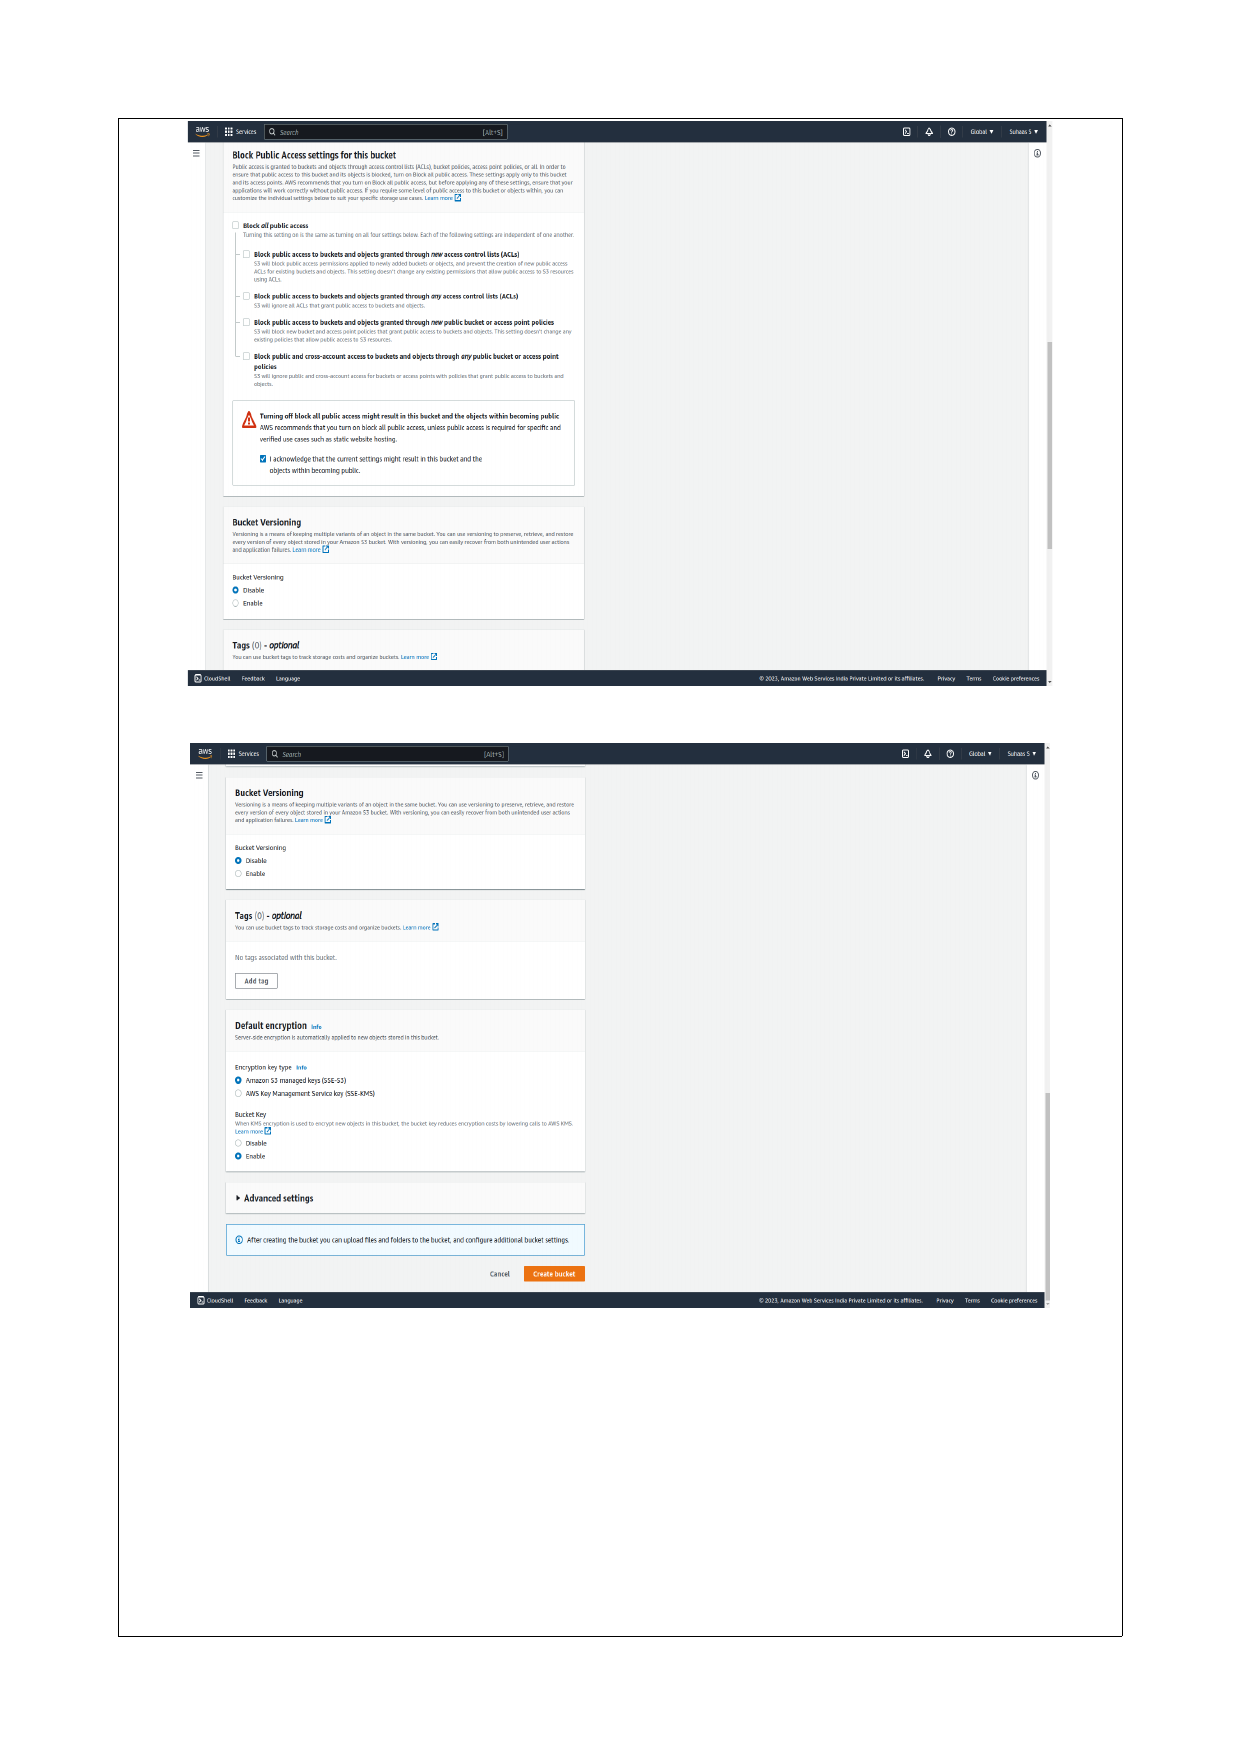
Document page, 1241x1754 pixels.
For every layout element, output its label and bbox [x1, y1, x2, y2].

picture [190, 743, 1050, 1308]
picture [187, 121, 1053, 686]
